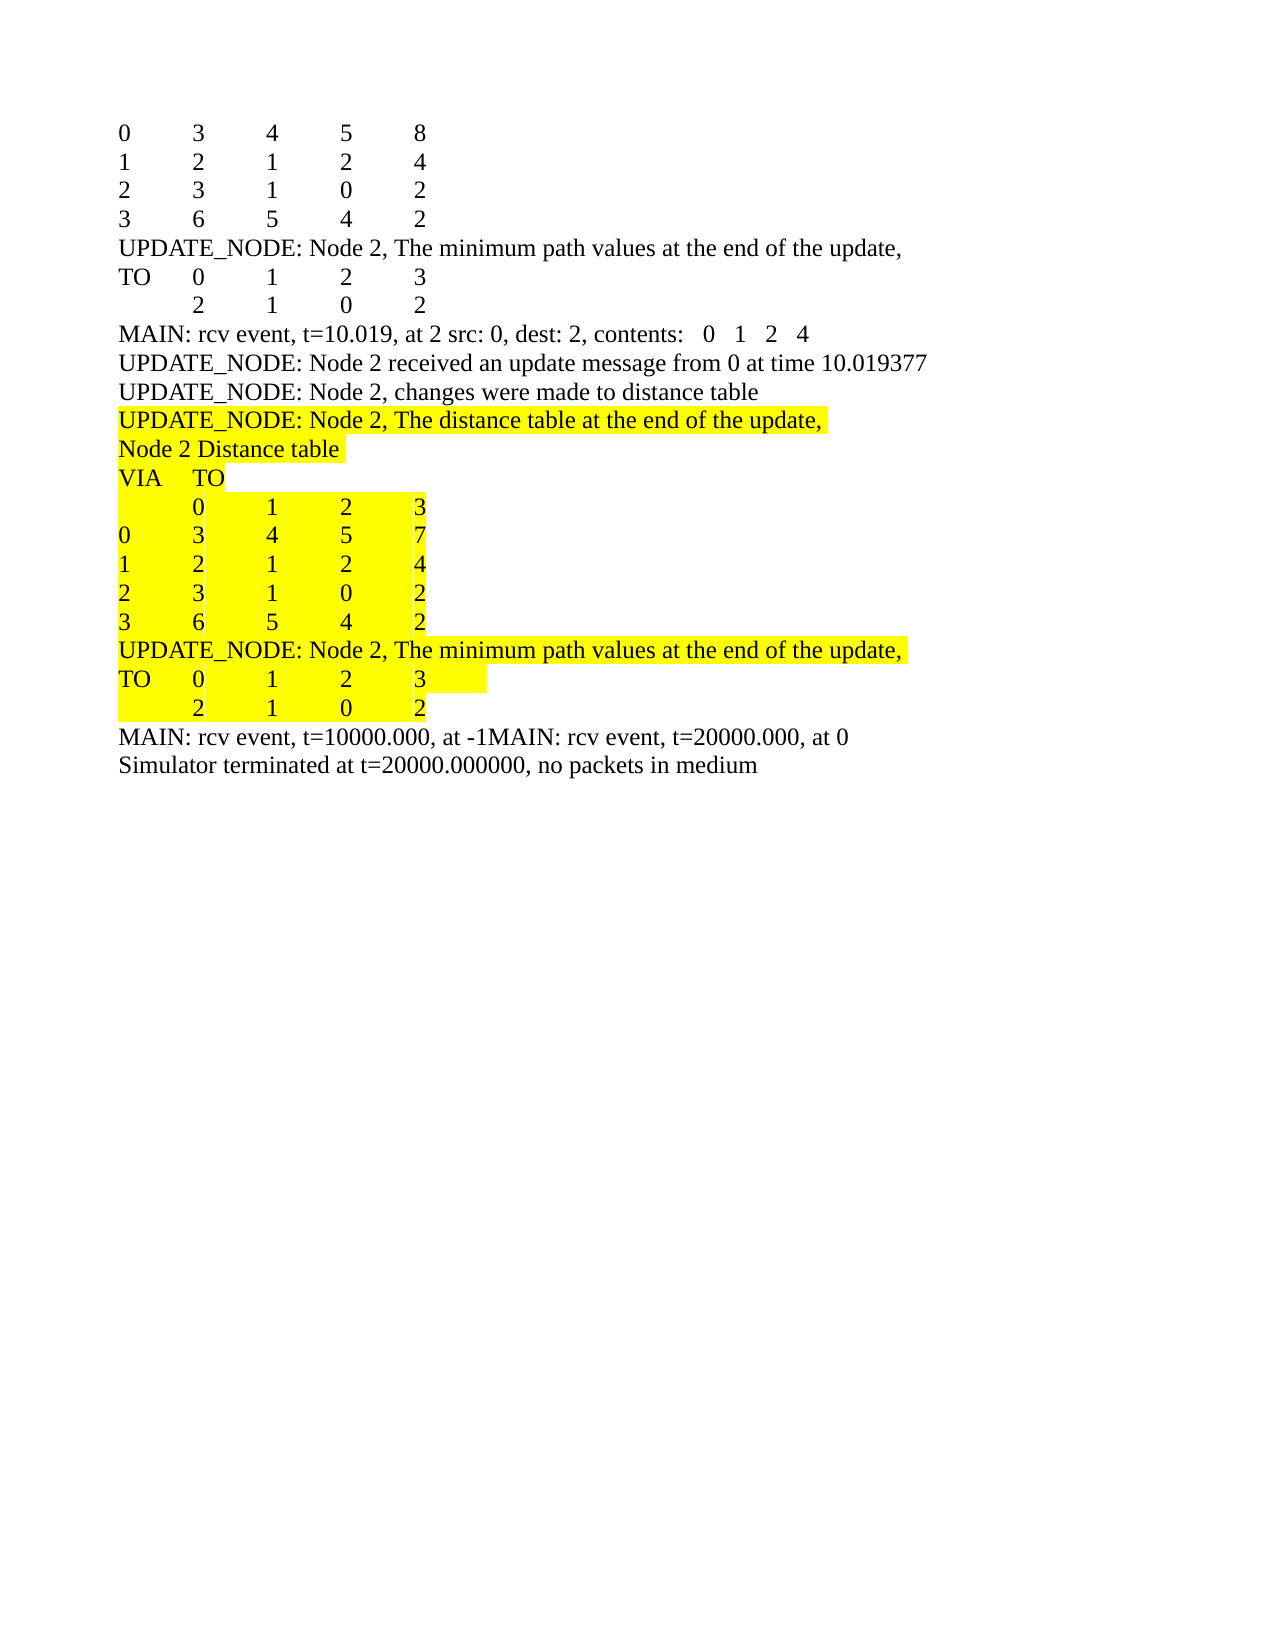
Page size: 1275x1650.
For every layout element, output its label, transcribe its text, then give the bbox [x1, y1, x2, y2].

text 2 1 0 2 [118, 693, 1157, 722]
text UPDATE_NODE: Node 2, The distance table at the end of the update, [118, 406, 1157, 434]
text 1 2 1 2 4 [118, 549, 1157, 578]
text 3 6 5 4 2 [118, 607, 1157, 636]
text MAIN: rcv event, t=10000.000, at -1MAIN: rcv event, t=20000.000, at 0 [118, 722, 1157, 751]
text 2 3 1 0 2 [118, 176, 1157, 204]
text 1 2 1 2 4 [118, 147, 1157, 176]
text VIA TO [118, 463, 1157, 492]
text 3 6 5 4 2 [118, 204, 1157, 233]
text Simulator terminated at t=20000.000000, no packets in medium [118, 751, 1157, 779]
text UPDATE_NODE: Node 2, The minimum path values at the end of the update, [118, 233, 1157, 262]
text 2 1 0 2 [118, 291, 1157, 319]
text 0 3 4 5 8 [118, 118, 1157, 147]
text UPDATE_NODE: Node 2 received an update message from 0 at time 10.019377 [118, 348, 1157, 377]
text TO 0 1 2 3 [118, 664, 1157, 693]
text MAIN: rcv event, t=10.019, at 2 src: 0, dest: 2, contents: 0 1 2 4 [118, 319, 1157, 348]
text Node 2 Distance table [118, 434, 1157, 463]
text 0 1 2 3 [118, 492, 1157, 521]
text 2 3 1 0 2 [118, 578, 1157, 607]
text UPDATE_NODE: Node 2, The minimum path values at the end of the update, [118, 636, 1157, 664]
text TO 0 1 2 3 [118, 262, 1157, 291]
text UPDATE_NODE: Node 2, changes were made to distance table [118, 377, 1157, 406]
text 0 3 4 5 7 [118, 521, 1157, 549]
